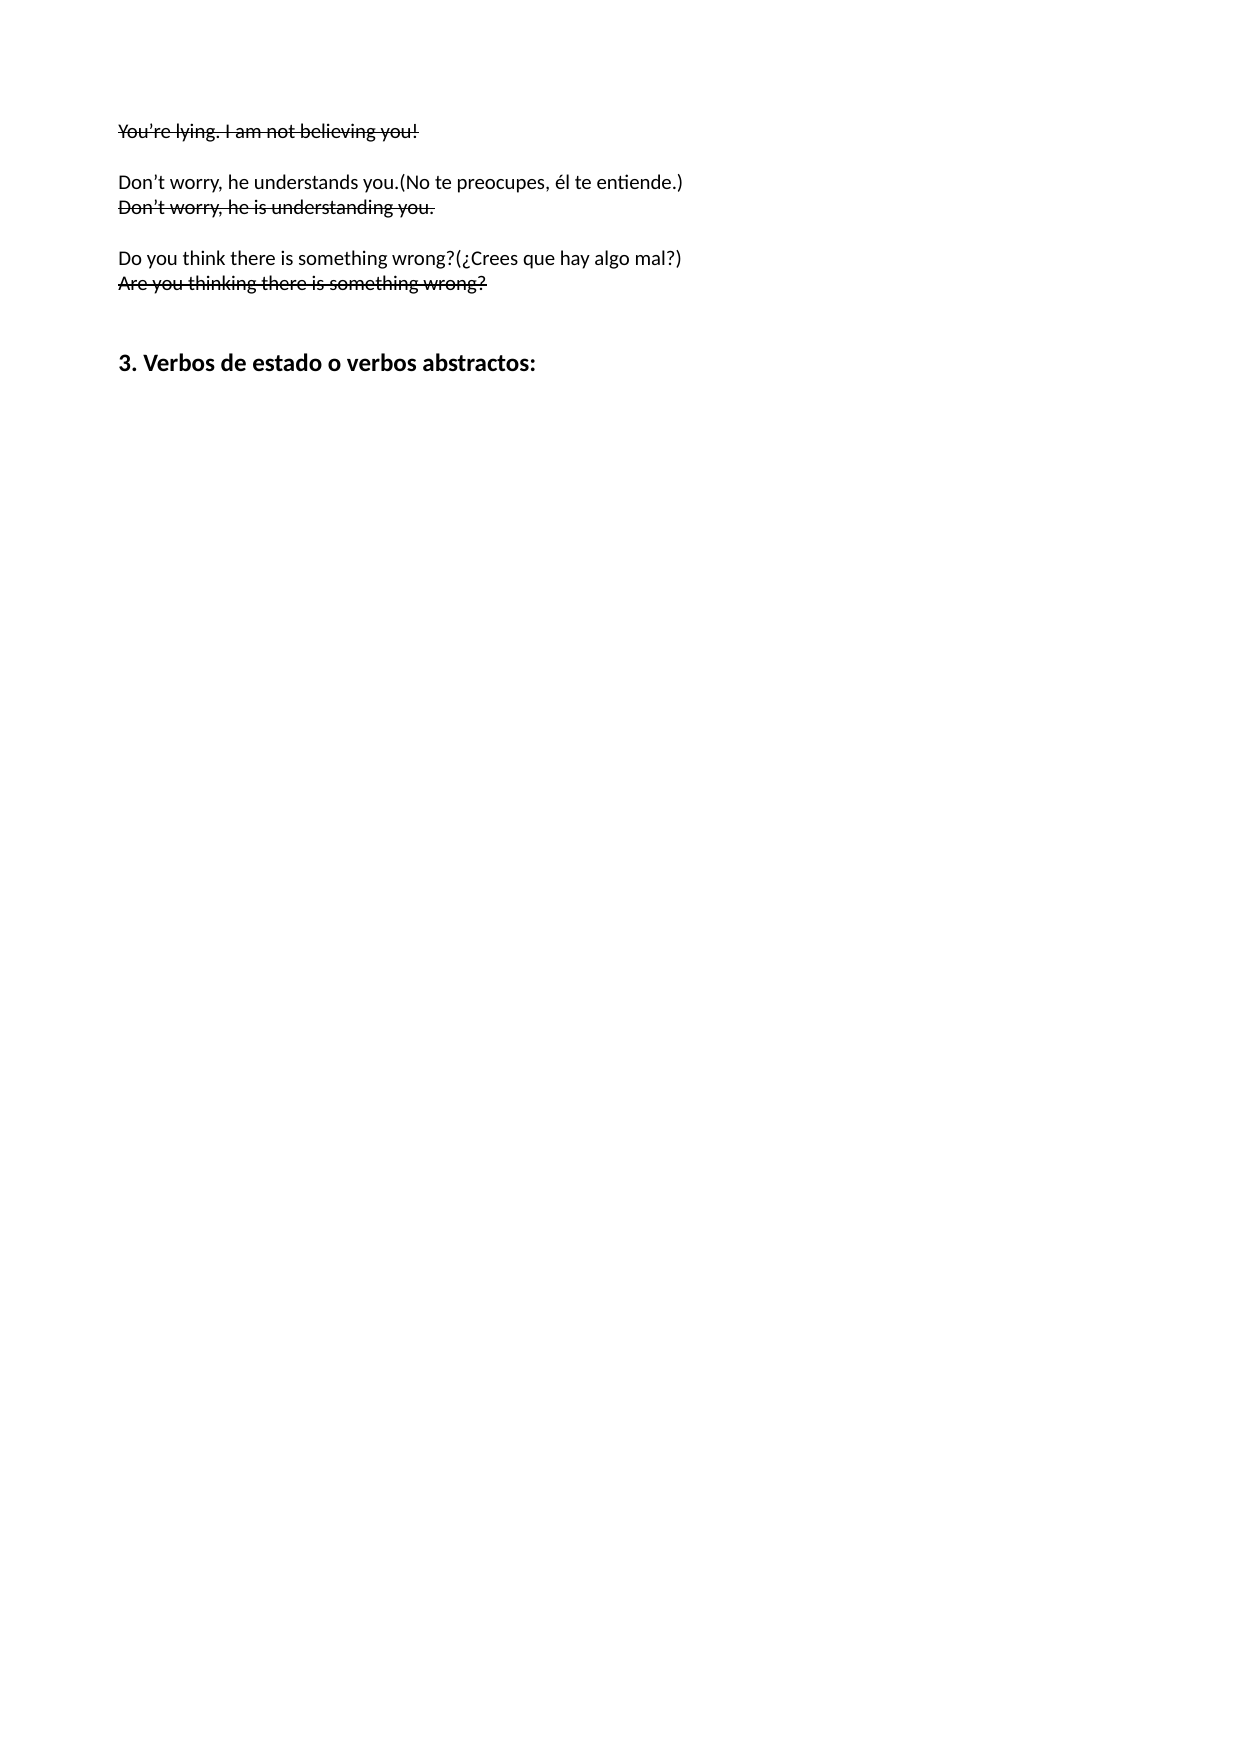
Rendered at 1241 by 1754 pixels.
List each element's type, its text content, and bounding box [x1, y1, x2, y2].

text 3. Verbos de estado o verbos abstractos: [118, 347, 1122, 377]
text Do you think there is something wrong?(¿Crees que hay algo mal?) [118, 245, 1122, 271]
text Are you thinking there is something wrong? [118, 271, 1122, 296]
text You’re lying. I am not believing you! [118, 118, 1122, 143]
text Don’t worry, he understands you.(No te preocupes, él te entiende.) [118, 169, 1122, 194]
text Don’t worry, he is understanding you. [118, 194, 1122, 220]
